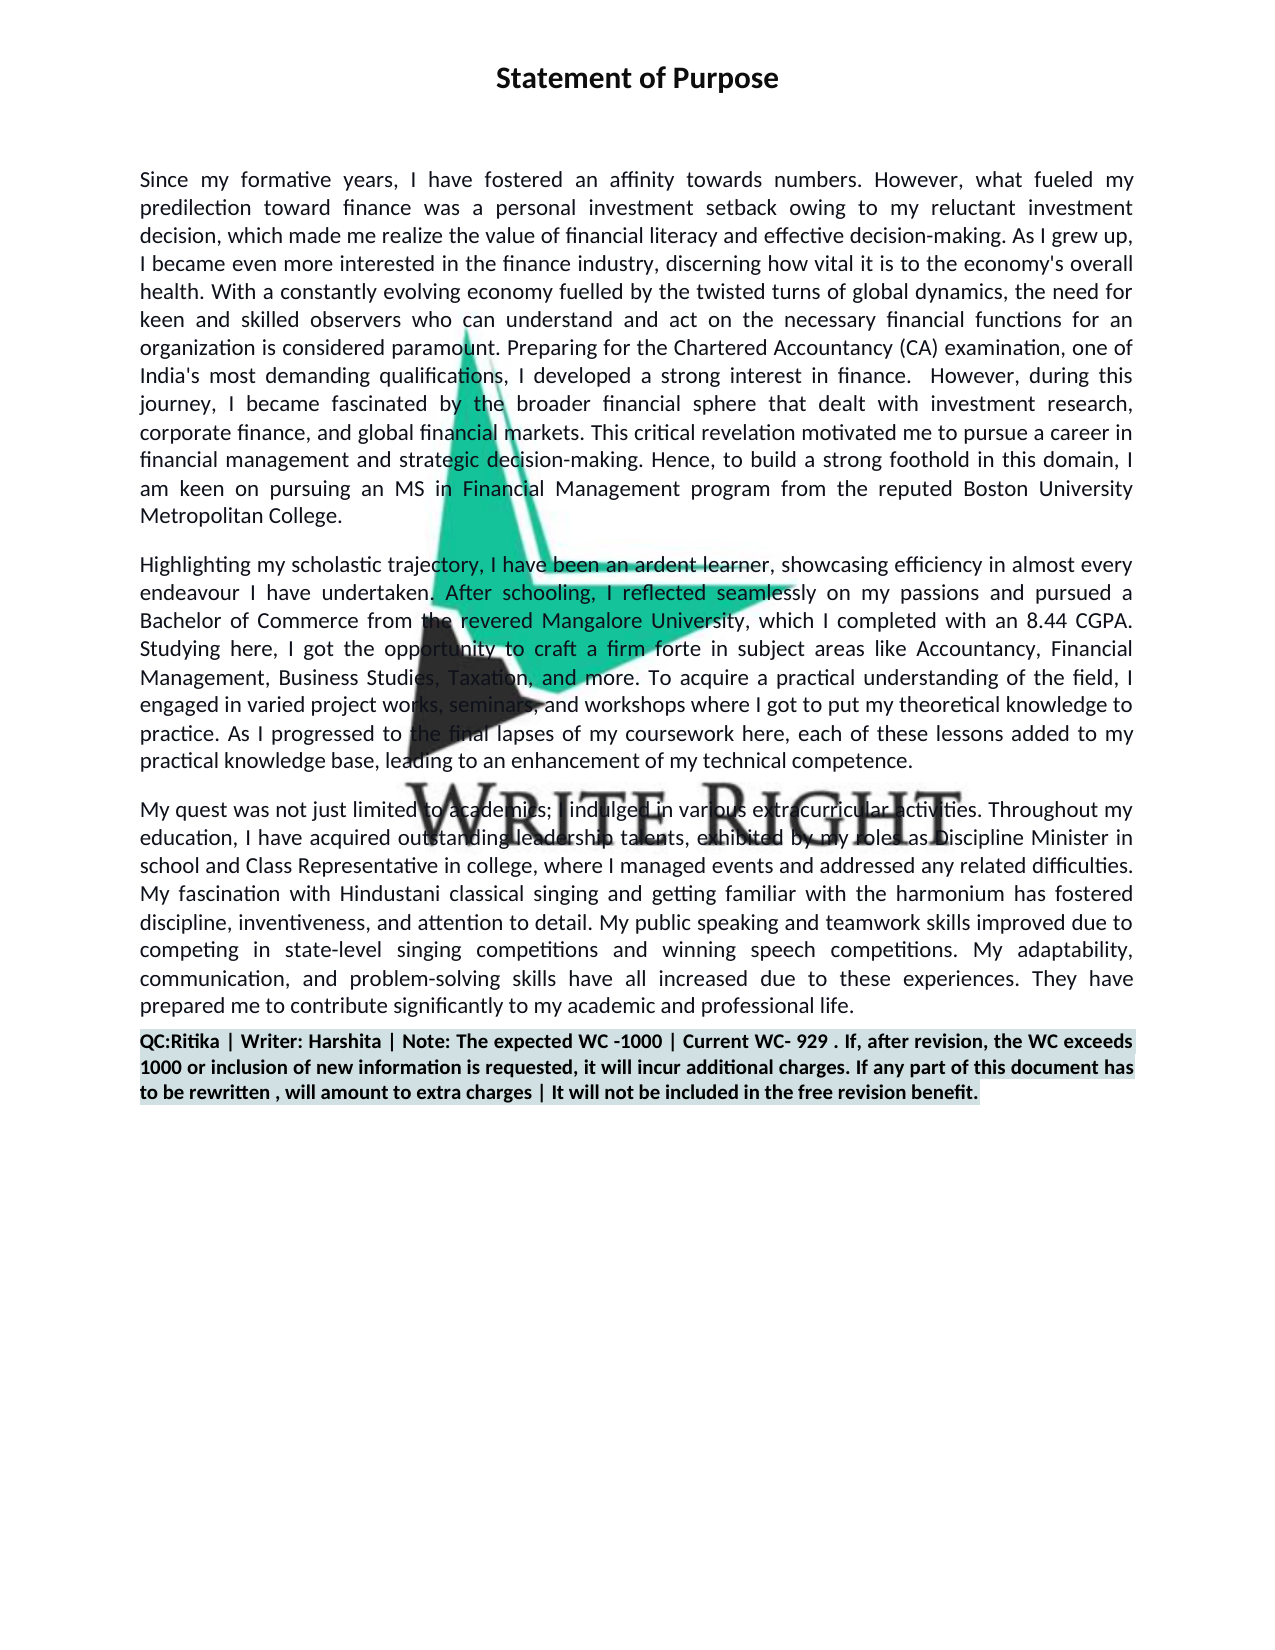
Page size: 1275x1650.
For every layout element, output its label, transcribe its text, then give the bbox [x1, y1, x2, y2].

text Highlighting my scholastic trajectory, I have been an ardent learner, showcasing efficiency in almost every endeavour I have undertaken. After schooling, I reflected seamlessly on my passions and pursued a Bachelor of Commerce from the revered Mangalore University, which I completed with an 8.44 CGPA. Studying here, I got the opportunity to craft a firm forte in subject areas like Accountancy, Financial Management, Business Studies, Taxation, and more. To acquire a practical understanding of the field, I engaged in varied project works, seminars, and workshops where I got to put my theoretical knowledge to practice. As I progressed to the final lapses of my coursework here, each of these lessons added to my practical knowledge base, leading to an enhancement of my technical competence. [139, 551, 1135, 775]
picture [140, 233, 1136, 940]
text Since my formative years, I have fostered an affinity towards numbers. However, what fueled my predilection toward finance was a personal investment setback owing to my reluctant investment decision, which made me realize the value of financial literacy and effective decision-making. As I grew up, I became even more interested in the finance industry, discerning how vital it is to the economy's overall health. With a constantly evolving economy fuelled by the twisted turns of global dynamics, the need for keen and skilled observers who can understand and act on the necessary financial functions for an organization is considered paramount. Preparing for the Chartered Accountancy (CA) examination, one of India's most demanding qualifications, I developed a strong interest in finance. However, during this journey, I became fascinated by the broader financial sphere that dealt with investment research, corporate finance, and global financial markets. This critical revelation motivated me to pursue a career in financial management and strategic decision-making. Hence, to build a strong foothold in this domain, I am keen on pursuing an MS in Financial Management program from the reputed Boston University Metropolitan College. [139, 165, 1135, 530]
text My quest was not just limited to academics; I indulged in various extracurricular activities. Throughout my education, I have acquired outstanding leadership talents, exhibited by my roles as Discipline Minister in school and Class Representative in college, where I managed events and addressed any related difficulties. My fascination with Hindustani classical singing and getting familiar with the harmonium has fostered discipline, inventiveness, and attention to detail. My public speaking and teamwork skills improved due to competing in state-level singing competitions and winning speech competitions. My adaptability, communication, and problem-solving skills have all increased due to these experiences. They have prepared me to contribute significantly to my academic and professional life. [139, 796, 1135, 1020]
